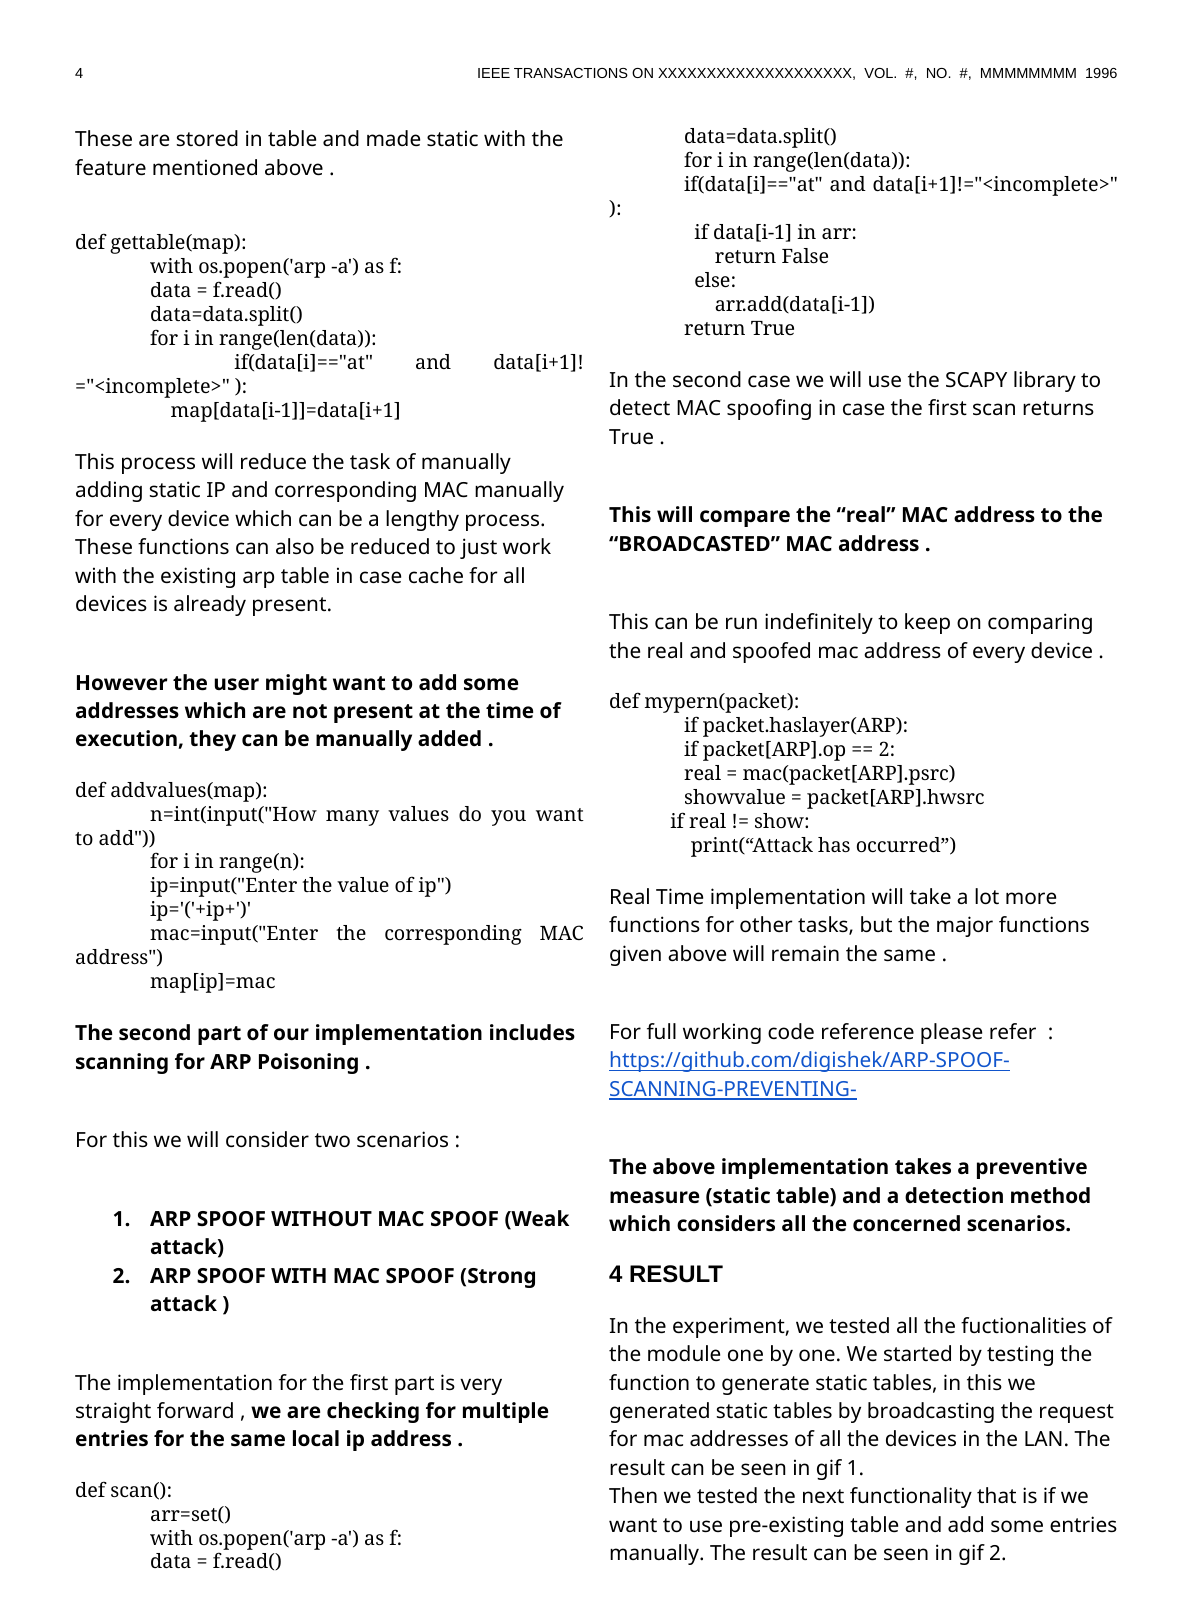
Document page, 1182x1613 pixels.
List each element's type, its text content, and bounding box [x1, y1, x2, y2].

text For full working code reference please refer : https://github.com/digishek/ARP-SPOOF-SCANNING-PREVENTING- [609, 1017, 1118, 1102]
text data=data.split() [75, 302, 584, 326]
text The second part of our implementation includes scanning for ARP Poisoning . [75, 1018, 584, 1075]
text if packet.haslayer(ARP): [609, 713, 1118, 737]
text return False [609, 244, 1118, 268]
text This process will reduce the task of manually adding static IP and corresponding MAC manually for every device which can be a lengthy process. These functions can also be reduced to just work with the existing arp table in case cache for all devices is already present. [75, 447, 584, 618]
text with os.popen('arp -a') as f: [75, 254, 584, 278]
text if packet[ARP].op == 2: [609, 737, 1118, 761]
text ip='('+ip+')' [75, 898, 584, 922]
text data = f.read() [75, 1550, 584, 1574]
text def addvalues(map): [75, 778, 584, 802]
text Then we tested the next functionality that is if we want to use pre-existing table and add some entries manually. The result can be seen in gif 2. [609, 1481, 1118, 1567]
text if(data[i]=="at" and data[i+1]!="<incomplete>" ): [609, 172, 1118, 220]
text In the experiment, we tested all the fuctionalities of the module one by one. We started by testing the function to generate static tables, in this we generated static tables by broadcasting the request for mac addresses of all the devices in the LAN. The result can be seen in gif 1. [609, 1311, 1118, 1481]
text This can be run indefinitely to keep on comparing the real and spoofed mac address of every device . [609, 607, 1118, 664]
text print(“Attack has occurred”) [609, 833, 1118, 857]
text for i in range(n): [75, 850, 584, 874]
text map[ip]=mac [75, 969, 584, 993]
text showvalue = packet[ARP].hwsrc [609, 785, 1118, 809]
text 4 RESULT [609, 1263, 1118, 1287]
text def scan(): [75, 1478, 584, 1502]
text ip=input("Enter the value of ip") [75, 874, 584, 898]
list ARP SPOOF WITHOUT MAC SPOOF (Weak attack) [112, 1204, 584, 1261]
text def gettable(map): [75, 230, 584, 254]
list ARP SPOOF WITH MAC SPOOF (Strong attack ) [112, 1261, 584, 1318]
text The implementation for the first part is very straight forward , we are checking for multiple entries for the same local ip address . [75, 1368, 584, 1453]
text for i in range(len(data)): [609, 148, 1118, 172]
text For this we will consider two scenarios : [75, 1125, 584, 1154]
text mac=input("Enter the corresponding MAC address") [75, 922, 584, 969]
text with os.popen('arp -a') as f: [75, 1526, 584, 1550]
text for i in range(len(data)): [75, 326, 584, 350]
text However the user might want to add some addresses which are not present at the time of execution, they can be manually added . [75, 668, 584, 753]
text The above implementation takes a preventive measure (static table) and a detection method which considers all the concerned scenarios. [609, 1152, 1118, 1238]
text if data[i-1] in arr: [609, 220, 1118, 244]
text return True [609, 316, 1118, 340]
text Real Time implementation will take a lot more functions for other tasks, but the major functions given above will remain the same . [609, 882, 1118, 967]
text if(data[i]=="at" and data[i+1]!="<incomplete>" ): [75, 350, 584, 398]
text def mypern(packet): [609, 689, 1118, 713]
text if real != show: [609, 809, 1118, 833]
text This will compare the “real” MAC address to the “BROADCASTED” MAC address . [609, 500, 1118, 557]
text data=data.split() [609, 124, 1118, 148]
text real = mac(packet[ARP].psrc) [609, 761, 1118, 785]
text arr.add(data[i-1]) [609, 292, 1118, 316]
text n=int(input("How many values do you want to add")) [75, 802, 584, 850]
text map[data[i-1]]=data[i+1] [75, 398, 584, 422]
text In the second case we will use the SCAPY library to detect MAC spoofing in case the first scan returns True . [609, 365, 1118, 450]
text These are stored in table and made static with the feature mentioned above . [75, 124, 584, 181]
text data = f.read() [75, 278, 584, 302]
text arr=set() [75, 1502, 584, 1526]
text else: [609, 268, 1118, 292]
